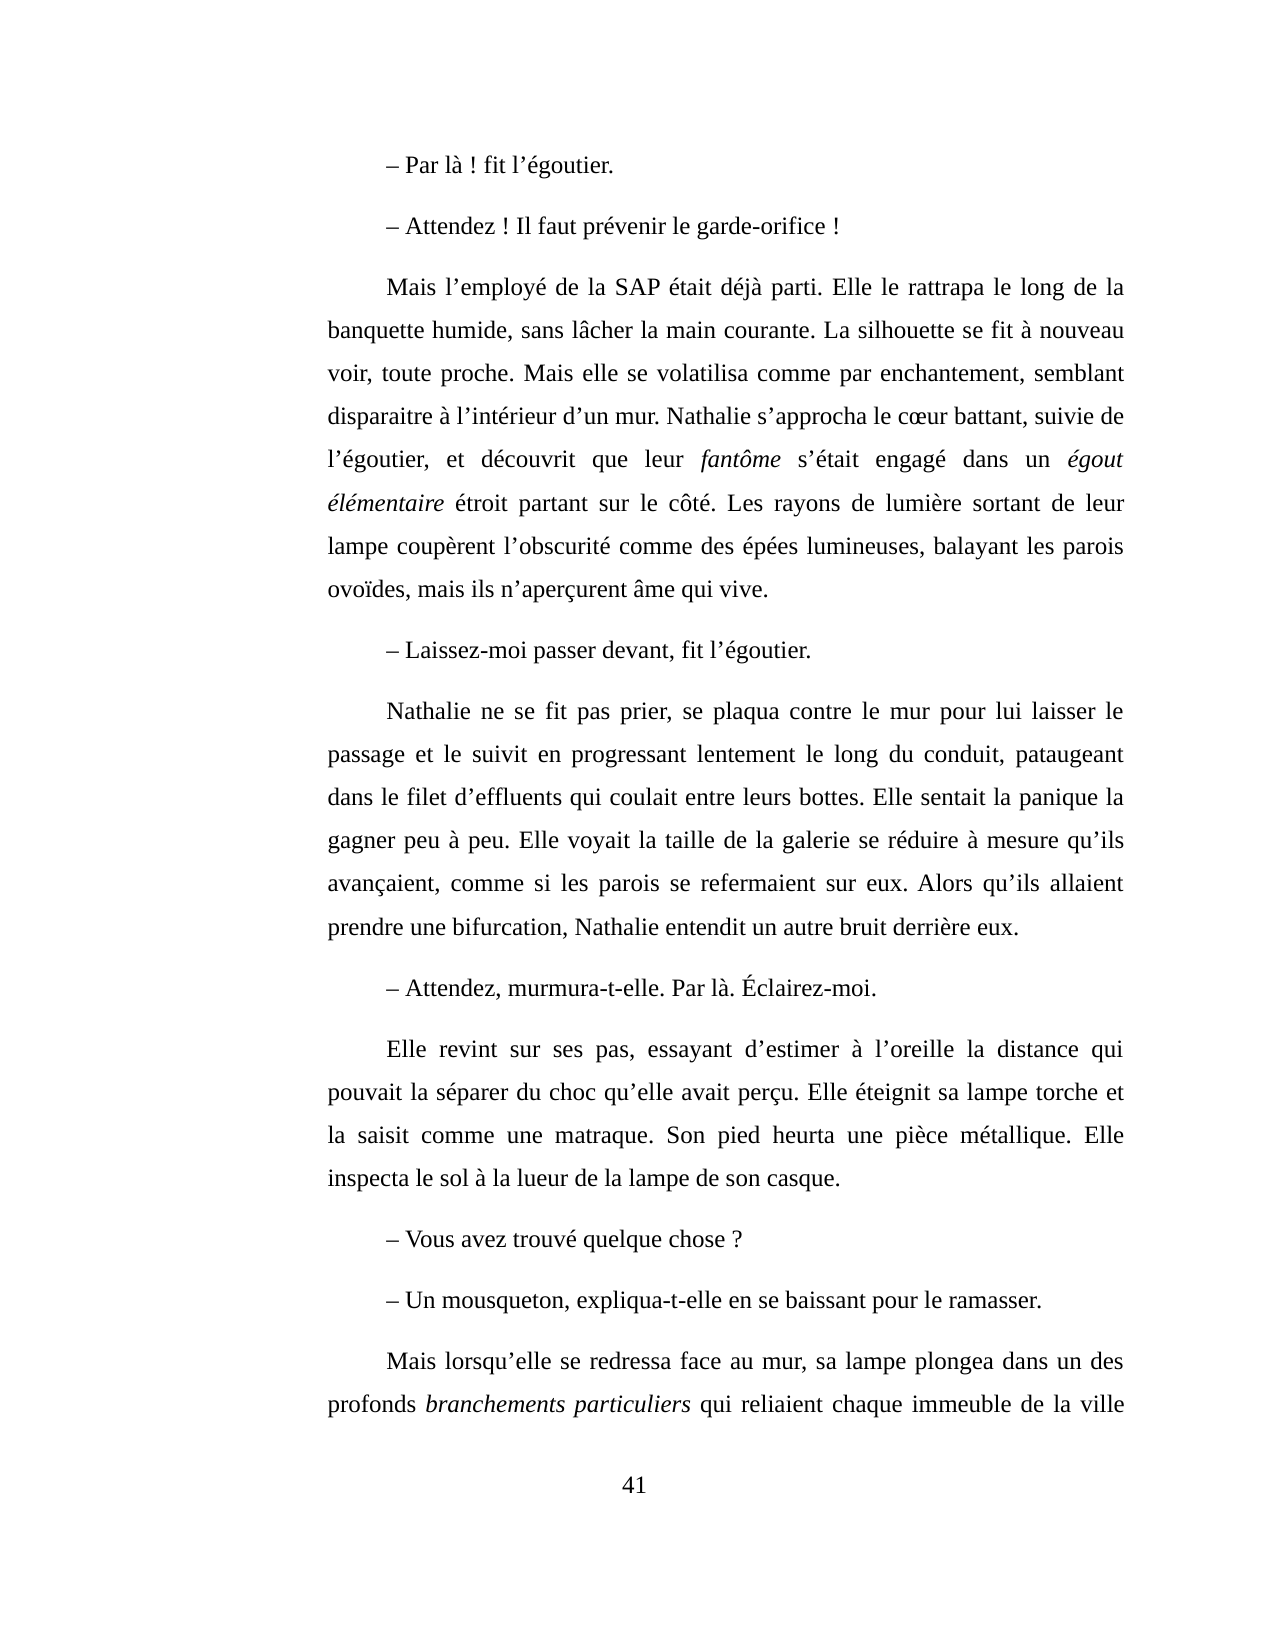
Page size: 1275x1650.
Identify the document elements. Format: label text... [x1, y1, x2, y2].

text – Attendez ! Il faut prévenir le garde-orifice ! [327, 211, 1125, 240]
text Mais lorsqu’elle se redressa face au mur, sa lampe plongea dans un des profonds branchements particuliers qui reliaient chaque immeuble de la ville [327, 1346, 1125, 1418]
text – Un mousqueton, expliqua-t-elle en se baissant pour le ramasser. [327, 1285, 1125, 1314]
text – Vous avez trouvé quelque chose ? [327, 1224, 1125, 1253]
text Elle revint sur ses pas, essayant d’estimer à l’oreille la distance qui pouvait la séparer du choc qu’elle avait perçu. Elle éteignit sa lampe torche et la saisit comme une matraque. Son pied heurta une pièce métallique. Elle inspecta le sol à la lueur de la lampe de son casque. [327, 1034, 1125, 1192]
text Mais l’employé de la SAP était déjà parti. Elle le rattrapa le long de la banquette humide, sans lâcher la main courante. La silhouette se fit à nouveau voir, toute proche. Mais elle se volatilisa comme par enchantement, semblant disparaitre à l’intérieur d’un mur. Nathalie s’approcha le cœur battant, suivie de l’égoutier, et découvrit que leur fantôme s’était engagé dans un égout élémentaire étroit partant sur le côté. Les rayons de lumière sortant de leur lampe coupèrent l’obscurité comme des épées lumineuses, balayant les parois ovoïdes, mais ils n’aperçurent âme qui vive. [327, 272, 1125, 603]
text – Attendez, murmura-t-elle. Par là. Éclairez-moi. [327, 973, 1125, 1001]
text – Par là ! fit l’égoutier. [327, 150, 1125, 179]
text Nathalie ne se fit pas prier, se plaqua contre le mur pour lui laisser le passage et le suivit en progressant lentement le long du conduit, pataugeant dans le filet d’effluents qui coulait entre leurs bottes. Elle sentait la panique la gagner peu à peu. Elle voyait la taille de la galerie se réduire à mesure qu’ils avançaient, comme si les parois se refermaient sur eux. Alors qu’ils allaient prendre une bifurcation, Nathalie entendit un autre bruit derrière eux. [327, 696, 1125, 940]
text – Laissez-moi passer devant, fit l’égoutier. [327, 635, 1125, 664]
